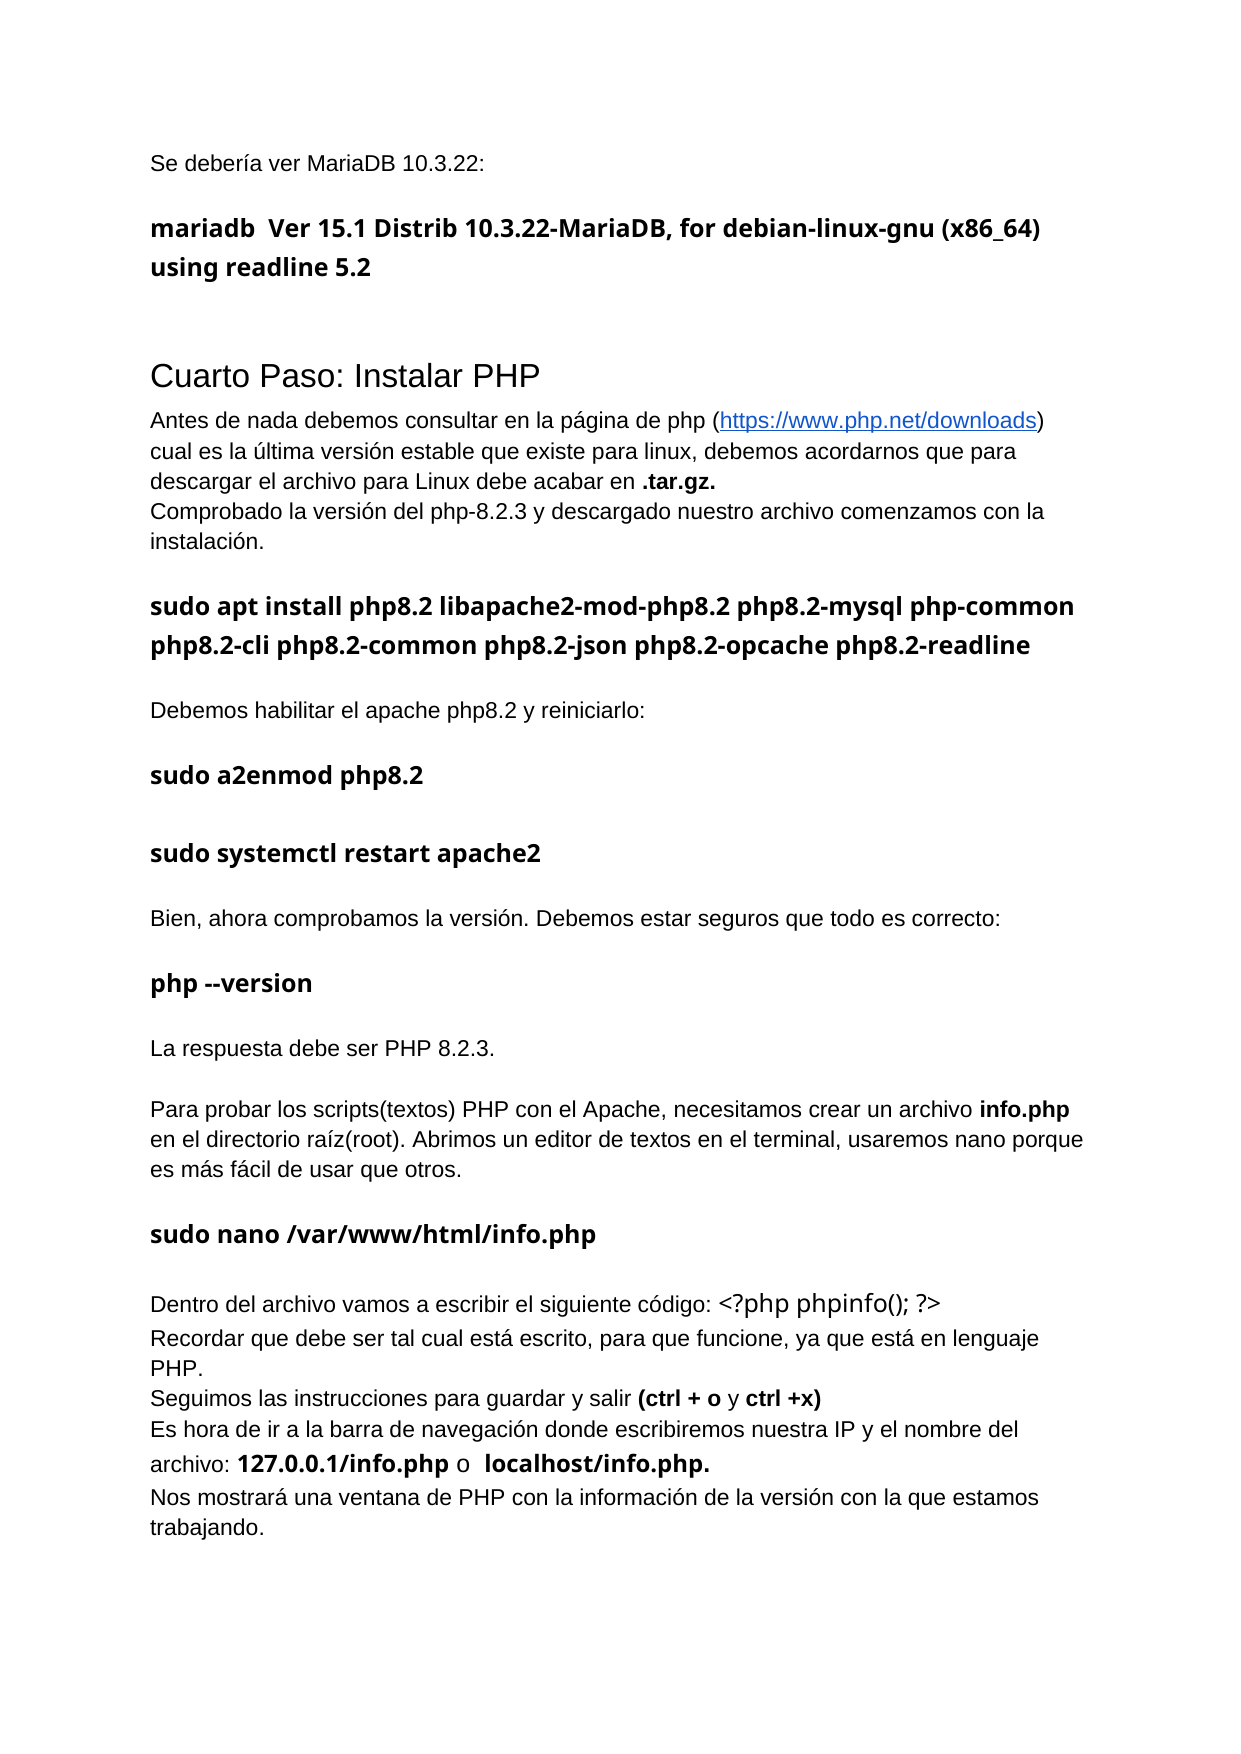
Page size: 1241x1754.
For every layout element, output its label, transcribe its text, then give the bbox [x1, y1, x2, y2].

text Seguimos las instrucciones para guardar y salir (ctrl + o y ctrl +x) [150, 1385, 1090, 1412]
text sudo a2enmod php8.2 [150, 758, 1090, 792]
text php --version [150, 966, 1090, 1000]
text sudo systemctl restart apache2 [150, 836, 1090, 870]
text sudo apt install php8.2 libapache2-mod-php8.2 php8.2-mysql php-common php8.2-cli php8.2-common php8.2-json php8.2-opcache php8.2-readline [150, 589, 1090, 662]
text Debemos habilitar el apache php8.2 y reiniciarlo: [150, 697, 1090, 723]
text Antes de nada debemos consultar en la página de php (https://www.php.net/downloads) cual es la última versión estable que existe para linux, debemos acordarnos que para descargar el archivo para Linux debe acabar en .tar.gz. [150, 407, 1090, 494]
text Es hora de ir a la barra de navegación donde escribiremos nuestra IP y el nombre del archivo: 127.0.0.1/info.php o localhost/info.php. [150, 1416, 1090, 1479]
text sudo nano /var/www/html/info.php [150, 1216, 1090, 1250]
subtitle Cuarto Paso: Instalar PHP [150, 356, 1090, 395]
text Se debería ver MariaDB 10.3.22: [150, 150, 1090, 176]
text Nos mostrará una ventana de PHP con la información de la versión con la que estamos trabajando. [150, 1484, 1090, 1541]
text Para probar los scripts(textos) PHP con el Apache, necesitamos crear un archivo info.php en el directorio raíz(root). Abrimos un editor de textos en el terminal, usaremos nano porque es más fácil de usar que otros. [150, 1096, 1090, 1182]
text Recordar que debe ser tal cual está escrito, para que funcione, ya que está en lenguaje PHP. [150, 1325, 1090, 1381]
text Comprobado la versión del php-8.2.3 y descargado nuestro archivo comenzamos con la instalación. [150, 498, 1090, 554]
text Dentro del archivo vamos a escribir el siguiente código: <?php phpinfo(); ?> [150, 1286, 1090, 1320]
text Bien, ahora comprobamos la versión. Debemos estar seguros que todo es correcto: [150, 905, 1090, 932]
text mariadb Ver 15.1 Distrib 10.3.22-MariaDB, for debian-linux-gnu (x86_64) using readline 5.2 [150, 210, 1090, 284]
text La respuesta debe ser PHP 8.2.3. [150, 1035, 1090, 1061]
